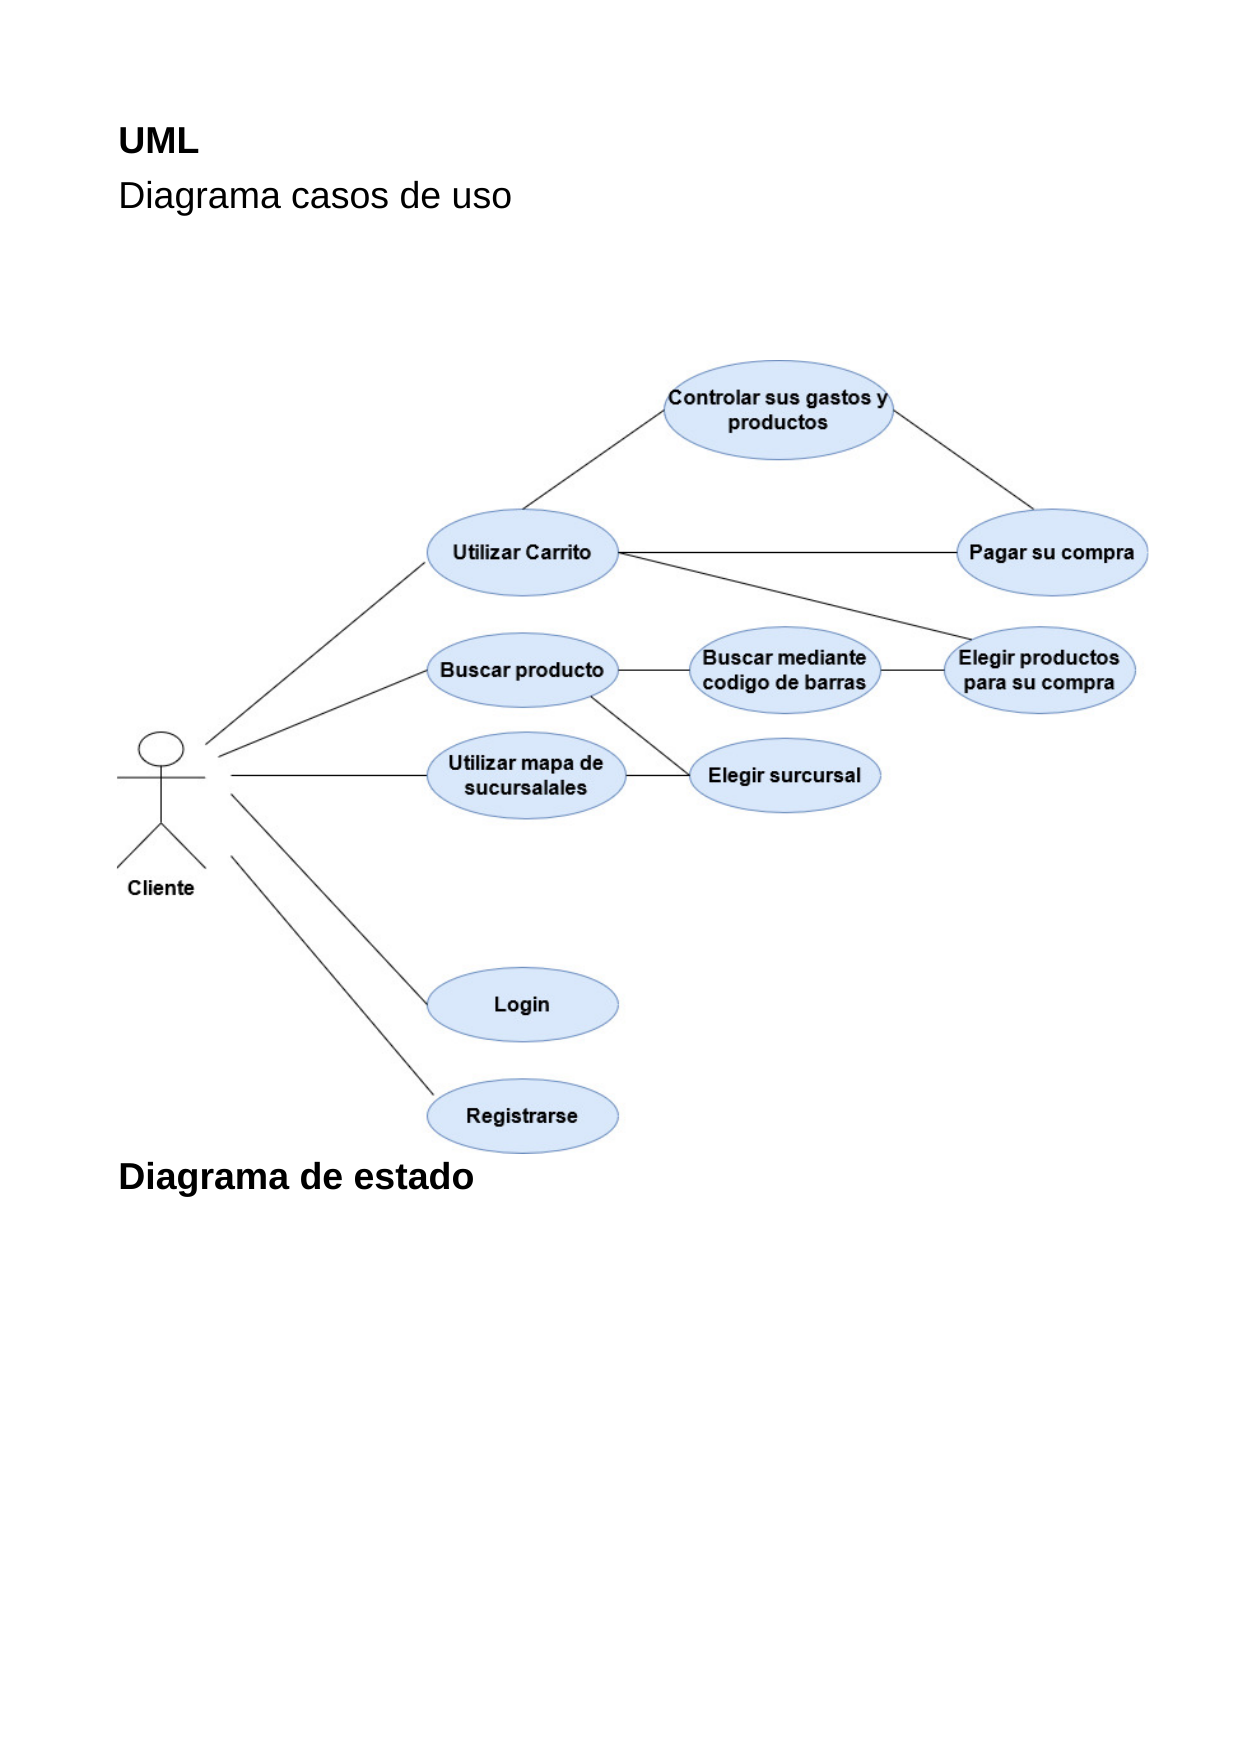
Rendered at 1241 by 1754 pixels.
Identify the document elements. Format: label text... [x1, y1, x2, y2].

picture [116, 360, 1149, 1154]
text Diagrama casos de uso [118, 174, 1122, 217]
subtitle UML [118, 118, 1122, 161]
subtitle Diagrama de estado [118, 1154, 1122, 1197]
